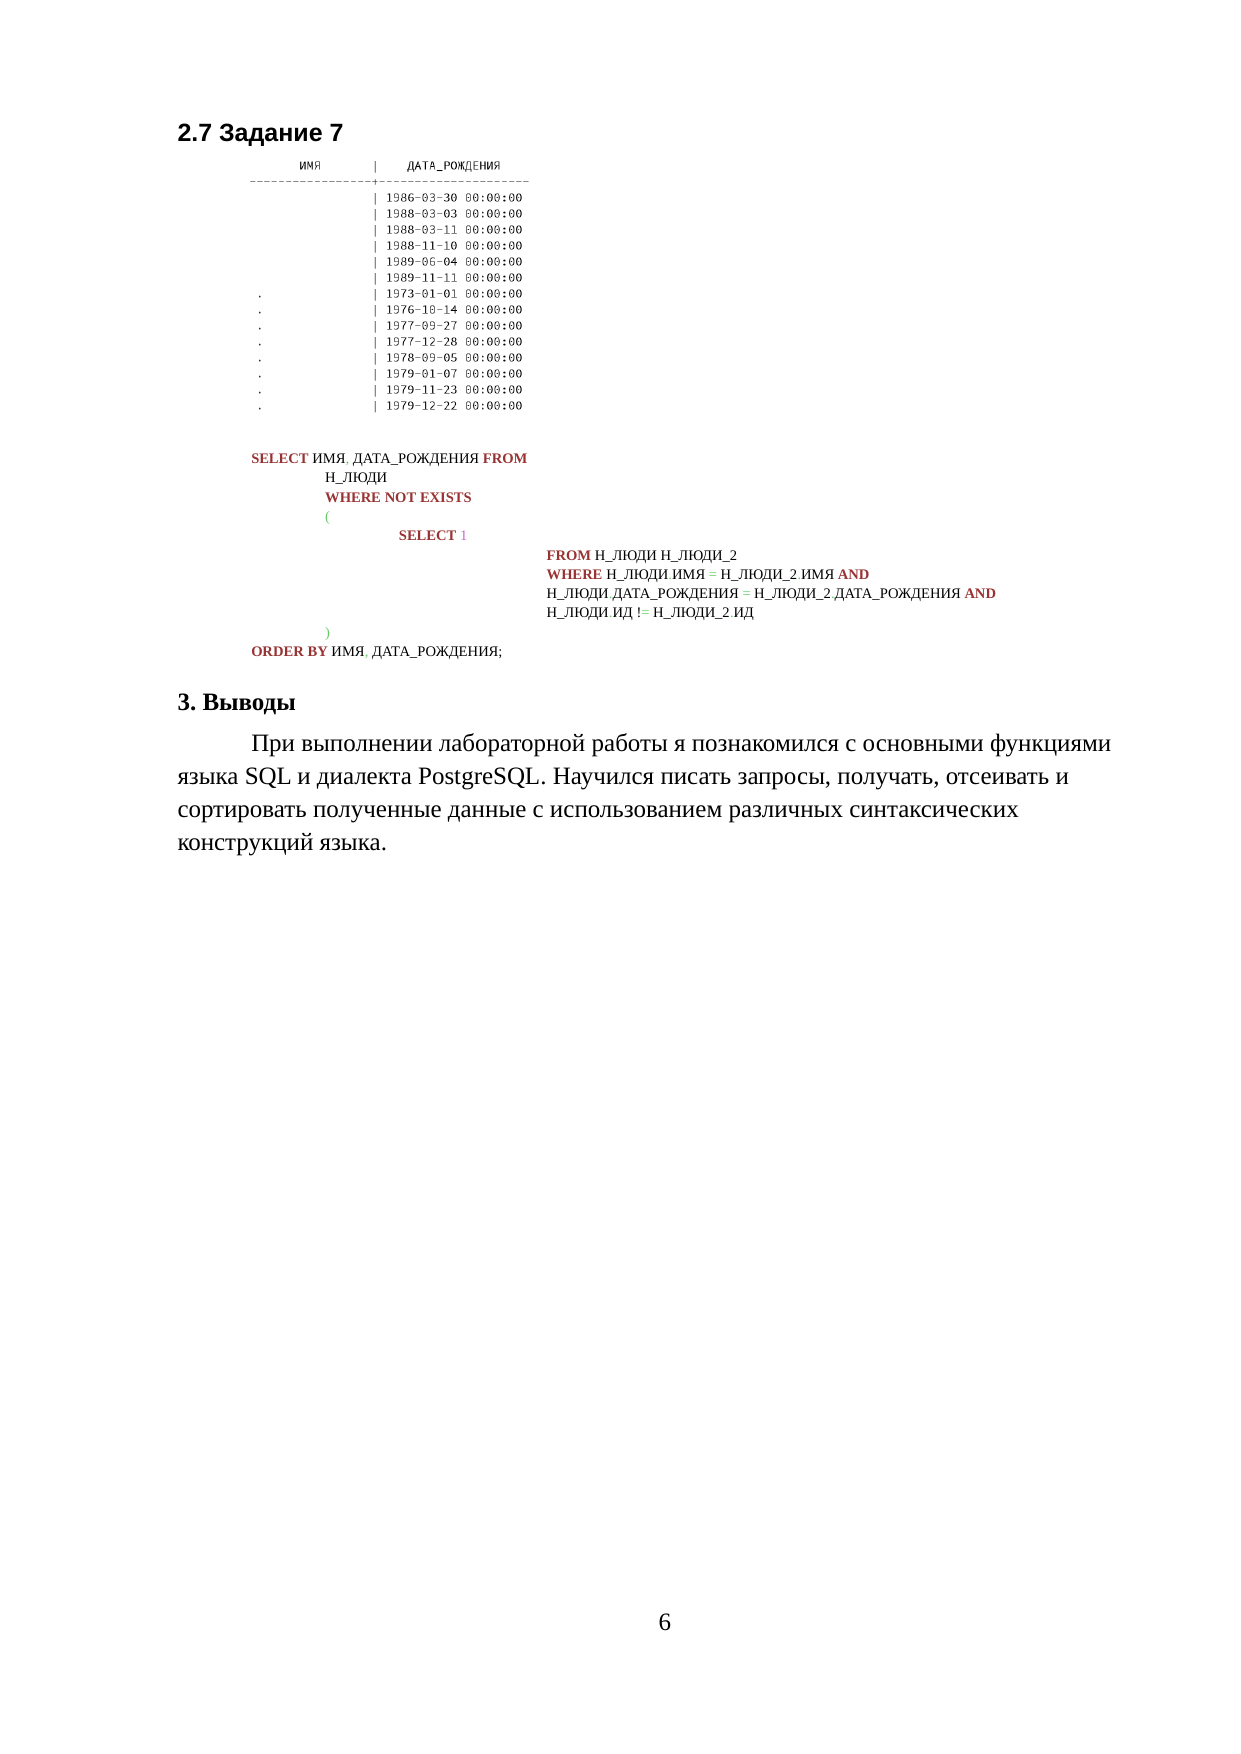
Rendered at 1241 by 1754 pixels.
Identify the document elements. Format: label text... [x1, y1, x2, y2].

picture [248, 159, 534, 413]
text Н_ЛЮДИ [177, 469, 1152, 486]
text WHERE NOT EXISTS [177, 488, 1152, 505]
text SELECT ИМЯ, ДАТА_РОЖДЕНИЯ FROM [177, 450, 1152, 467]
text Н_ЛЮДИ.ДАТА_РОЖДЕНИЯ = Н_ЛЮДИ_2.ДАТА_РОЖДЕНИЯ AND [177, 585, 1152, 602]
text При выполнении лабораторной работы я познакомился с основными функциями языка SQL и диалекта PostgreSQL. Научился писать запросы, получать, отсеивать и сортировать полученные данные с использованием различных синтаксических конструкций языка. [177, 728, 1152, 856]
text ) [177, 623, 1152, 640]
text 2.7 Задание 7 [177, 118, 1152, 147]
text SELECT 1 [177, 527, 1152, 544]
text FROM Н_ЛЮДИ Н_ЛЮДИ_2 [177, 546, 1152, 563]
text ORDER BY ИМЯ, ДАТА_РОЖДЕНИЯ; [177, 643, 1152, 659]
text ( [177, 508, 1152, 524]
text WHERE Н_ЛЮДИ.ИМЯ = Н_ЛЮДИ_2.ИМЯ AND [177, 566, 1152, 582]
text Н_ЛЮДИ.ИД != Н_ЛЮДИ_2.ИД [177, 604, 1152, 621]
subtitle 3. Выводы [177, 687, 1152, 716]
